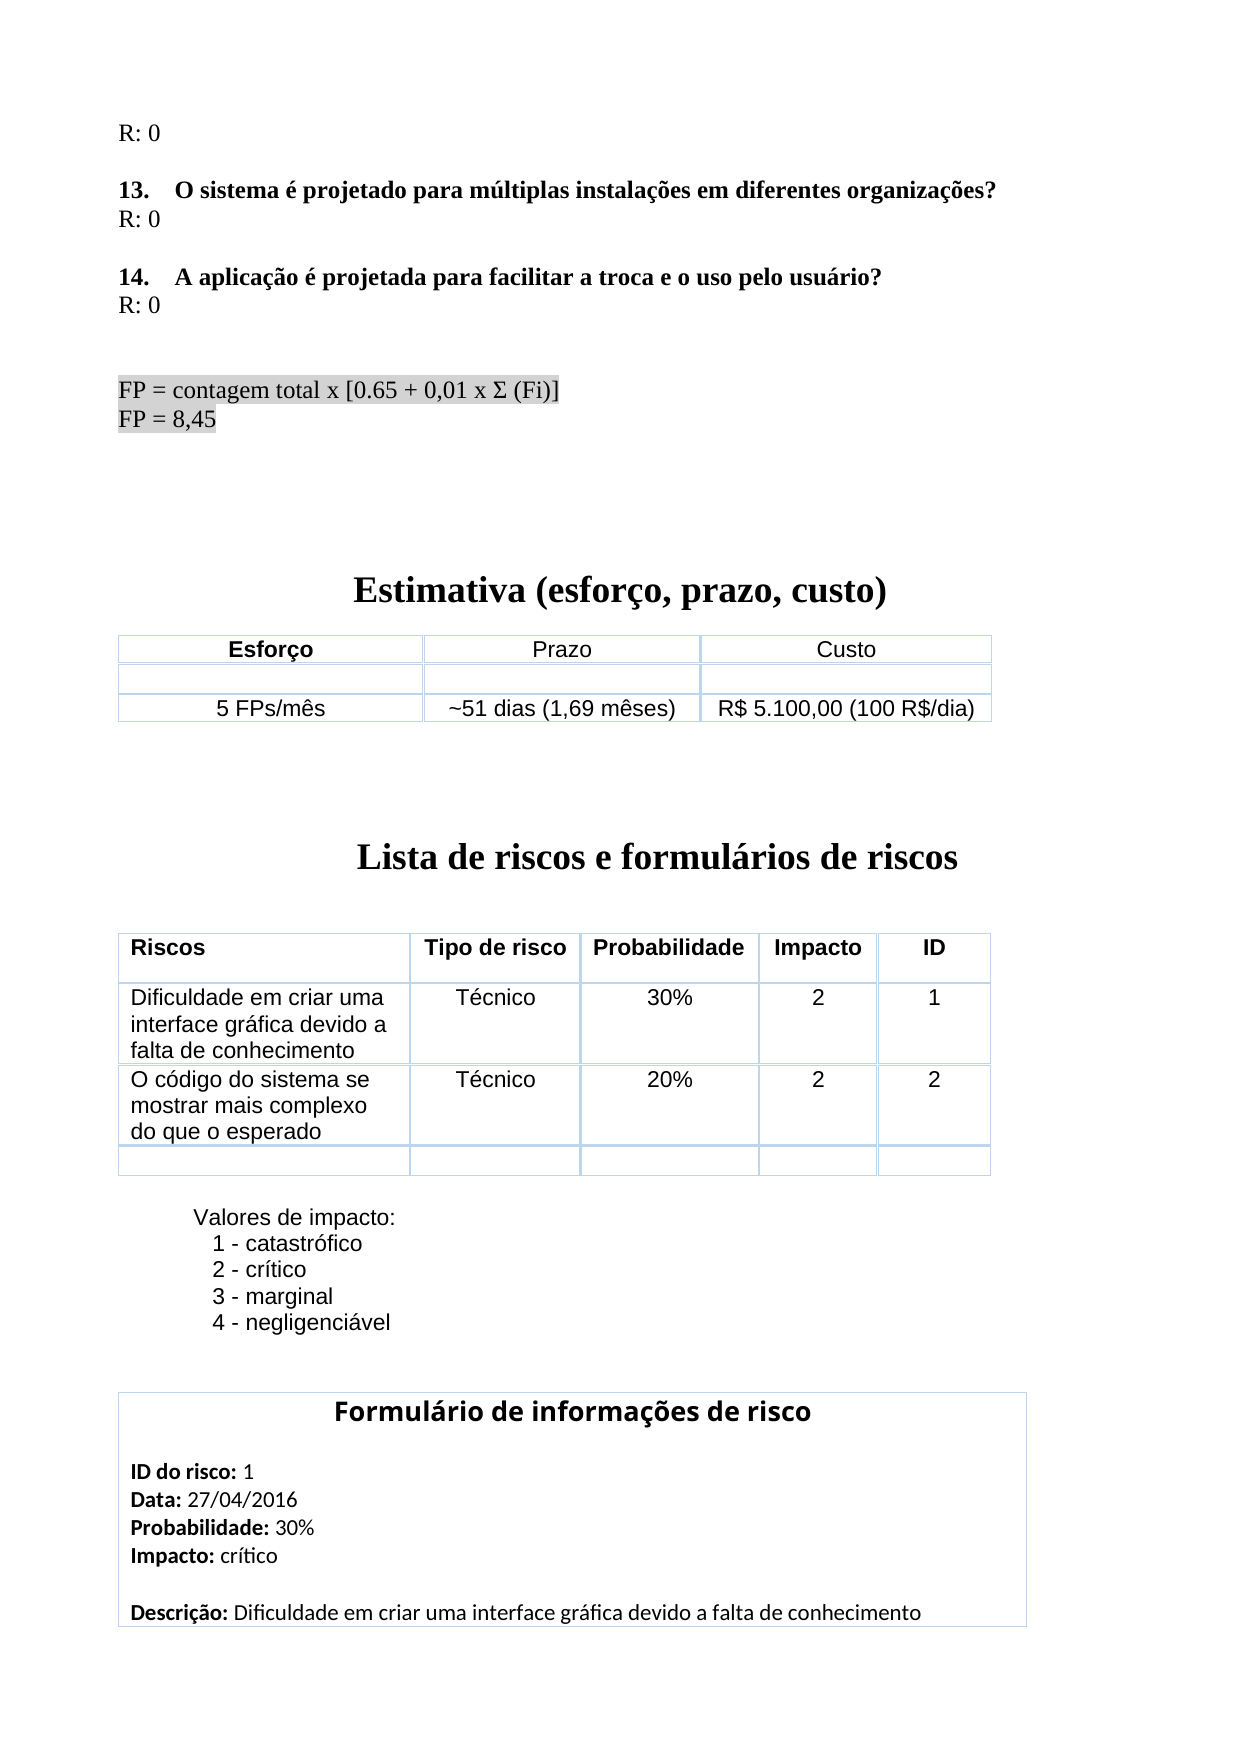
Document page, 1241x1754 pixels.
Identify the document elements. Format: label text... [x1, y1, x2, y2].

table_cell [702, 665, 991, 693]
table_cell [760, 1147, 876, 1175]
text FP = 8,45 [118, 404, 1122, 461]
text 3 - marginal [118, 1283, 1122, 1309]
text Valores de impacto: [118, 1204, 1122, 1230]
table_header ID [879, 934, 990, 982]
table_cell 5 FPs/mês [119, 695, 422, 721]
table_header Riscos [119, 934, 409, 982]
table_cell ~51 dias (1,69 mêses) [425, 695, 699, 721]
table_cell 2 [760, 1066, 876, 1144]
table_cell 2 [879, 1066, 990, 1144]
table_cell 30% [582, 984, 758, 1063]
text 1 - catastrófico [118, 1230, 1122, 1256]
table_cell Dificuldade em criar uma interface gráfica devido a falta de conhecimento [119, 984, 409, 1063]
text 13. O sistema é projetado para múltiplas instalações em diferentes organizações? R: 0 [118, 147, 1122, 233]
text 14. A aplicação é projetada para facilitar a troca e o uso pelo usuário? R: 0 [118, 233, 1122, 347]
table_header Esforço [119, 636, 422, 662]
table_cell [582, 1147, 758, 1175]
table_header Tipo de risco [411, 934, 579, 982]
table_cell O código do sistema se mostrar mais complexo do que o esperado [119, 1066, 409, 1144]
table_header Formulário de informações de risco ID do risco: 1 Data: 27/04/2016 Probabilidade: 30% Impacto: crítico Descrição: Dificuldade em criar uma interface gráfica devido a falta de conhecimento [119, 1393, 1026, 1626]
table_cell 1 [879, 984, 990, 1063]
text Estimativa (esforço, prazo, custo) [118, 567, 1122, 610]
table_cell 20% [582, 1066, 758, 1144]
table_cell R$ 5.100,00 (100 R$/dia) [702, 695, 991, 721]
text 4 - negligenciável [118, 1309, 1122, 1336]
table_header Custo [702, 636, 991, 662]
table_cell Técnico [411, 1066, 579, 1144]
text R: 0 [118, 118, 1122, 147]
table_header Impacto [760, 934, 876, 982]
table_cell [425, 665, 699, 693]
text 2 - crítico [118, 1256, 1122, 1283]
table_header Prazo [425, 636, 699, 662]
table_cell [119, 665, 422, 693]
text Lista de riscos e formulários de riscos [118, 834, 1122, 877]
table_cell Técnico [411, 984, 579, 1063]
table_cell 2 [760, 984, 876, 1063]
text FP = contagem total x [0.65 + 0,01 x Σ (Fi)] [118, 375, 1122, 404]
table_cell [119, 1147, 409, 1175]
table_cell [879, 1147, 990, 1175]
table_header Probabilidade [582, 934, 758, 982]
table_cell [411, 1147, 579, 1175]
